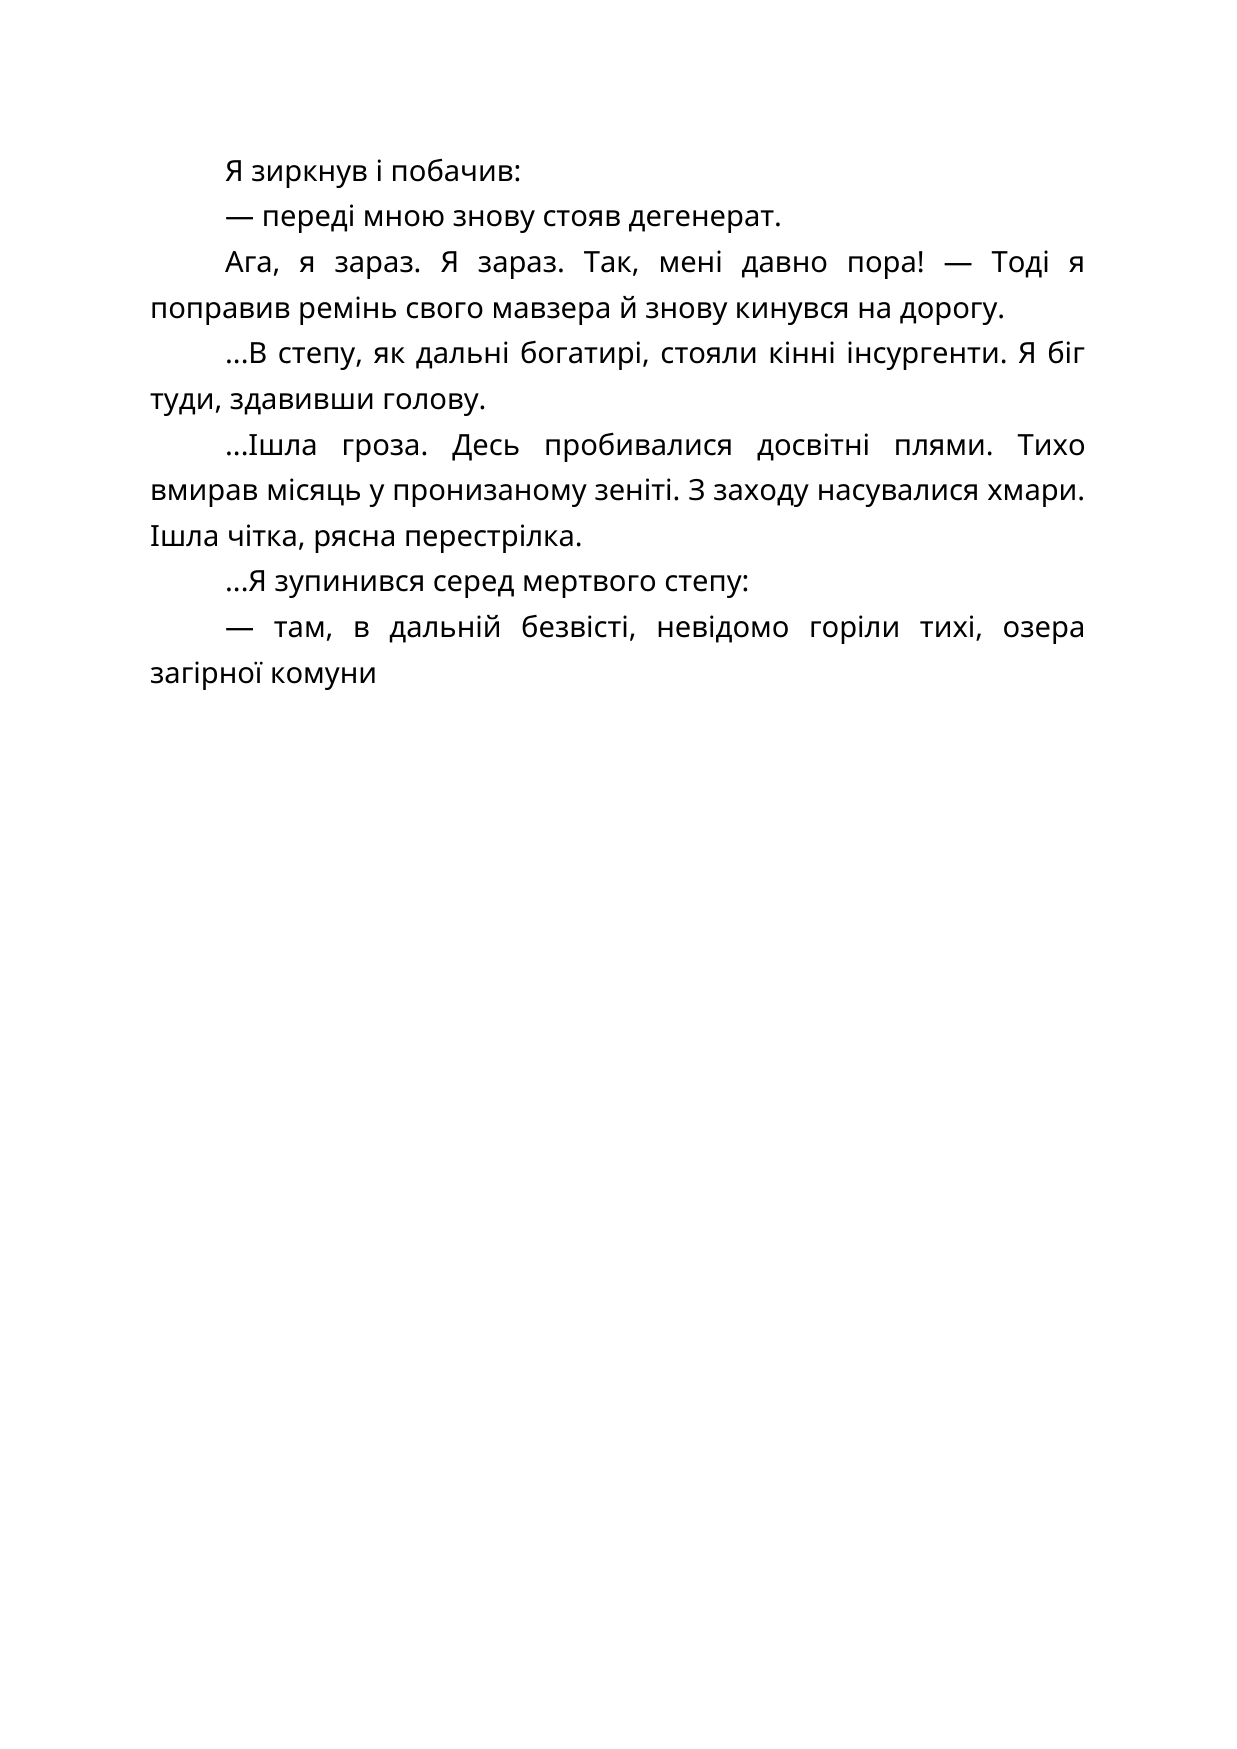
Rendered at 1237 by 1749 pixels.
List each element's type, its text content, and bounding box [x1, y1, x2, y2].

text Я зиркнув і побачив: [150, 150, 1086, 190]
text ...Ішла гроза. Десь пробивалися досвітні плями. Тихо вмирав місяць у пронизаному зеніті. З заходу насувалися хмари. Ішла чітка, рясна перестрілка. [150, 424, 1086, 555]
text Ага, я зараз. Я зараз. Так, мені давно пора! — Тоді я поправив ремінь свого мавзера й знову кинувся на дорогу. [150, 241, 1086, 327]
text ...В степу, як дальні богатирі, стояли кінні інсургенти. Я біг туди, здавивши голову. [150, 332, 1086, 418]
text ...Я зупинився серед мертвого степу: [150, 561, 1086, 600]
text — переді мною знову стояв дегенерат. [150, 196, 1086, 235]
text — там, в дальній безвісті, невідомо горіли тихі, озера загірної комуни [150, 606, 1086, 692]
